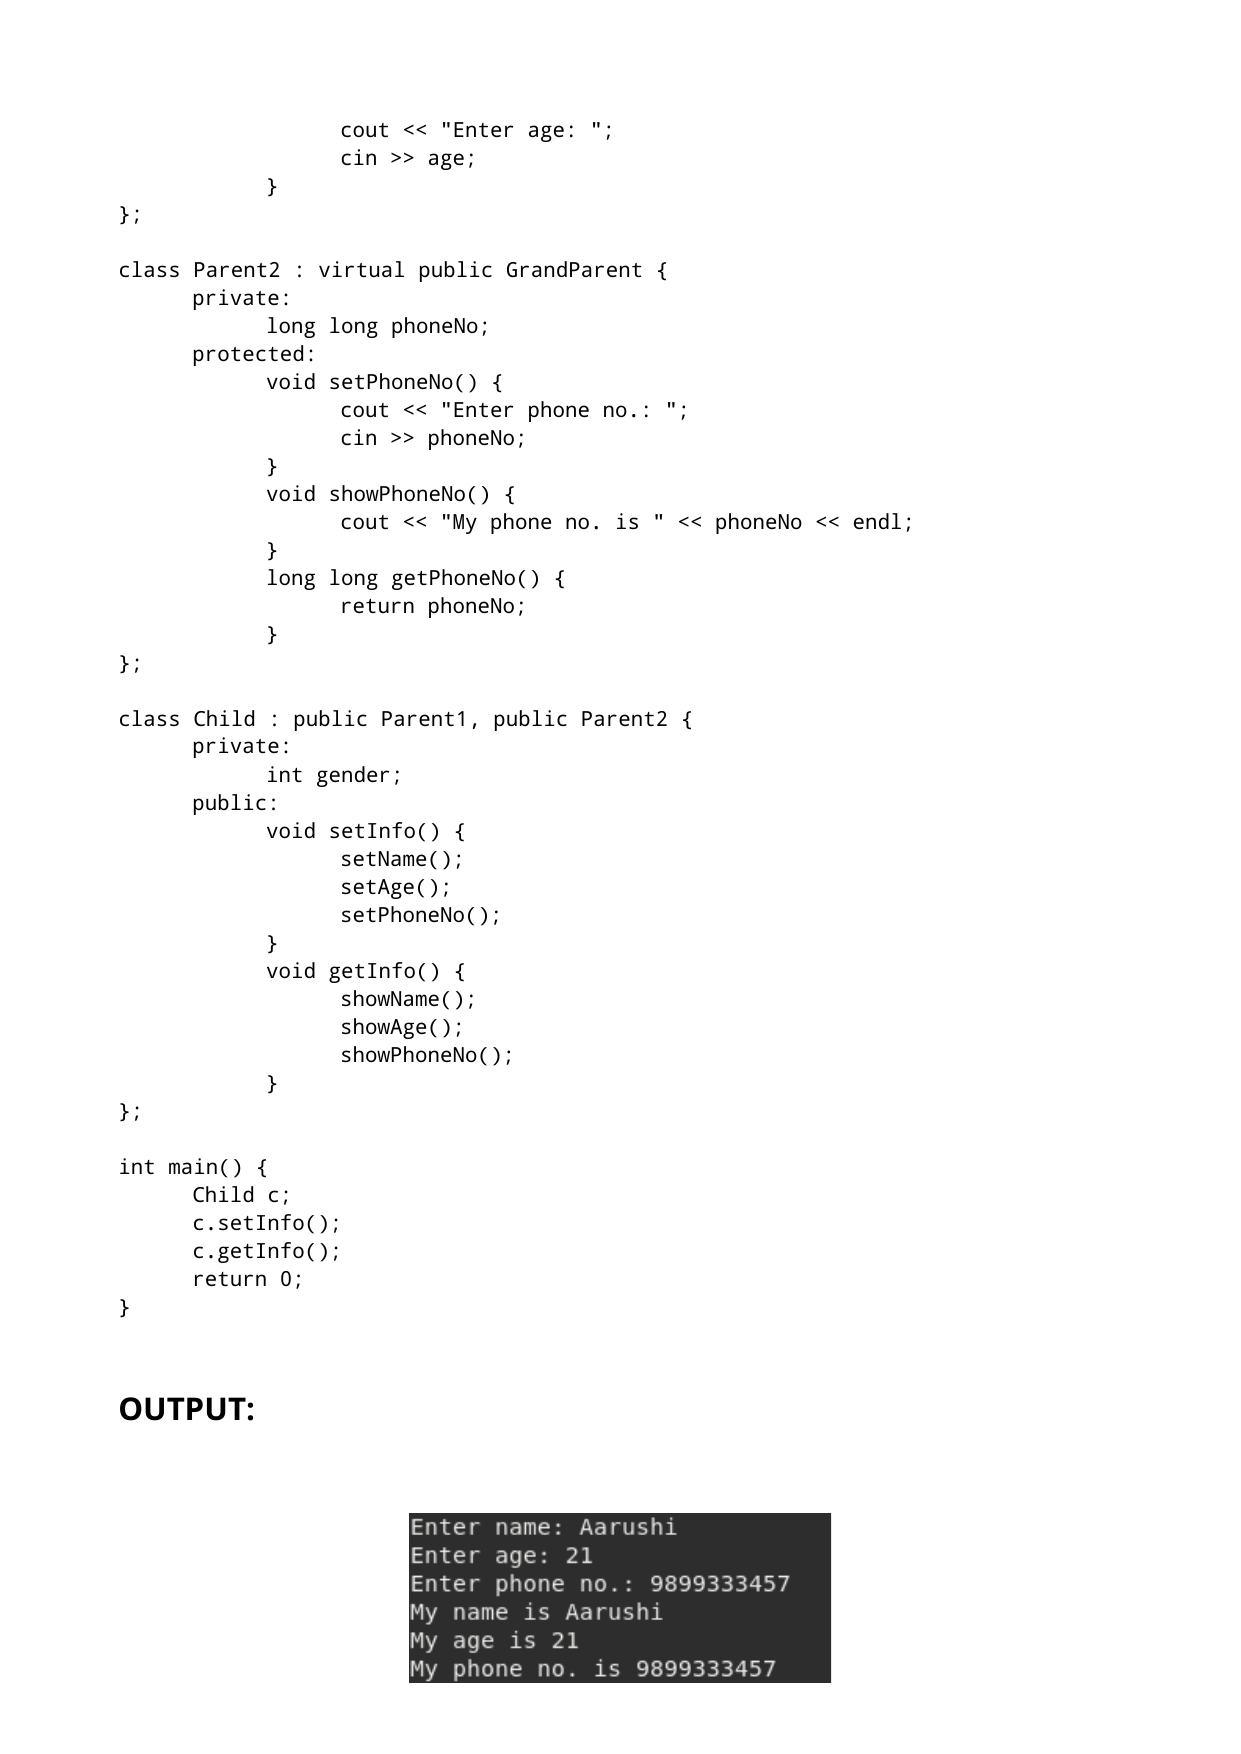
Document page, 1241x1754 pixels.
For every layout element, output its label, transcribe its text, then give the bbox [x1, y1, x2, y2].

text void showPhoneNo() { [118, 482, 1122, 507]
text cin >> age; [118, 146, 1122, 171]
text long long phoneNo; [118, 314, 1122, 339]
text }; [118, 1099, 1122, 1123]
text return phoneNo; [118, 594, 1122, 619]
text cout << "My phone no. is " << phoneNo << endl; [118, 510, 1122, 535]
text int main() { [118, 1155, 1122, 1179]
text OUTPUT: [118, 1387, 1122, 1429]
text } [118, 174, 1122, 198]
text void getInfo() { [118, 959, 1122, 983]
text c.setInfo(); [118, 1211, 1122, 1235]
text cout << "Enter age: "; [118, 118, 1122, 142]
text showAge(); [118, 1015, 1122, 1039]
text class Child : public Parent1, public Parent2 { [118, 707, 1122, 731]
text private: [118, 734, 1122, 759]
text } [118, 931, 1122, 955]
text showName(); [118, 987, 1122, 1011]
text int gender; [118, 763, 1122, 787]
text setPhoneNo(); [118, 903, 1122, 927]
text } [118, 538, 1122, 563]
text return 0; [118, 1267, 1122, 1291]
text }; [118, 651, 1122, 675]
text void setPhoneNo() { [118, 370, 1122, 395]
text public: [118, 791, 1122, 815]
text showPhoneNo(); [118, 1043, 1122, 1067]
picture [409, 1513, 832, 1683]
text } [118, 1071, 1122, 1095]
text protected: [118, 342, 1122, 367]
text } [118, 454, 1122, 479]
text long long getPhoneNo() { [118, 566, 1122, 591]
text setName(); [118, 847, 1122, 871]
text }; [118, 202, 1122, 227]
text setAge(); [118, 875, 1122, 899]
text cout << "Enter phone no.: "; [118, 398, 1122, 423]
text class Parent2 : virtual public GrandParent { [118, 258, 1122, 283]
text cin >> phoneNo; [118, 426, 1122, 451]
text Child c; [118, 1183, 1122, 1207]
text } [118, 1295, 1122, 1319]
text c.getInfo(); [118, 1239, 1122, 1263]
text private: [118, 286, 1122, 311]
text void setInfo() { [118, 819, 1122, 843]
text } [118, 622, 1122, 647]
